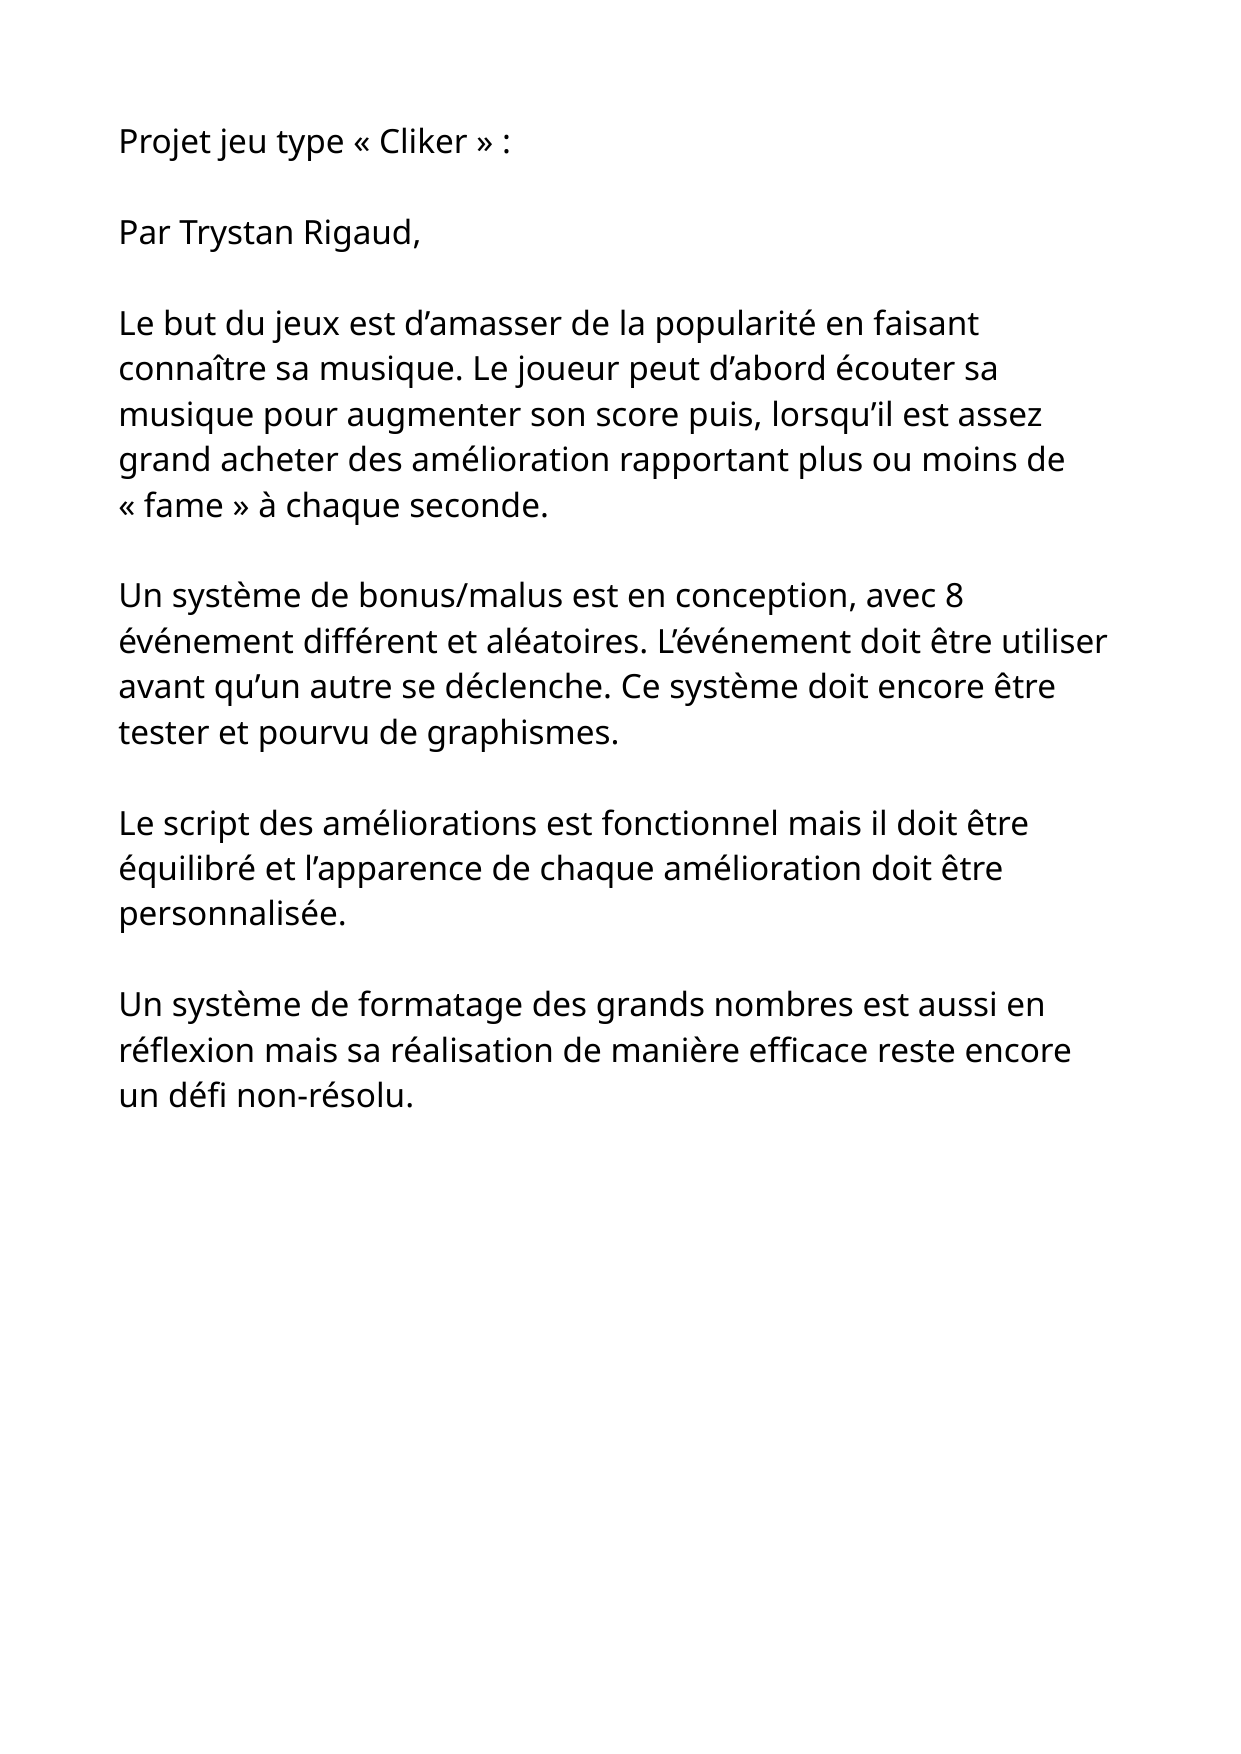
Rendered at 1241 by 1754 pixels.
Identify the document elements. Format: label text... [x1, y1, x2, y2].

text Un système de bonus/malus est en conception, avec 8 événement différent et aléatoires. L’événement doit être utiliser avant qu’un autre se déclenche. Ce système doit encore être tester et pourvu de graphismes. [118, 572, 1122, 754]
text Le but du jeux est d’amasser de la popularité en faisant connaître sa musique. Le joueur peut d’abord écouter sa musique pour augmenter son score puis, lorsqu’il est assez grand acheter des amélioration rapportant plus ou moins de « fame » à chaque seconde. [118, 300, 1122, 527]
text Un système de formatage des grands nombres est aussi en réflexion mais sa réalisation de manière efficace reste encore un défi non-résolu. [118, 981, 1122, 1117]
text Le script des améliorations est fonctionnel mais il doit être équilibré et l’apparence de chaque amélioration doit être personnalisée. [118, 799, 1122, 936]
text Par Trystan Rigaud, [118, 209, 1122, 254]
text Projet jeu type « Cliker » : [118, 118, 1122, 163]
